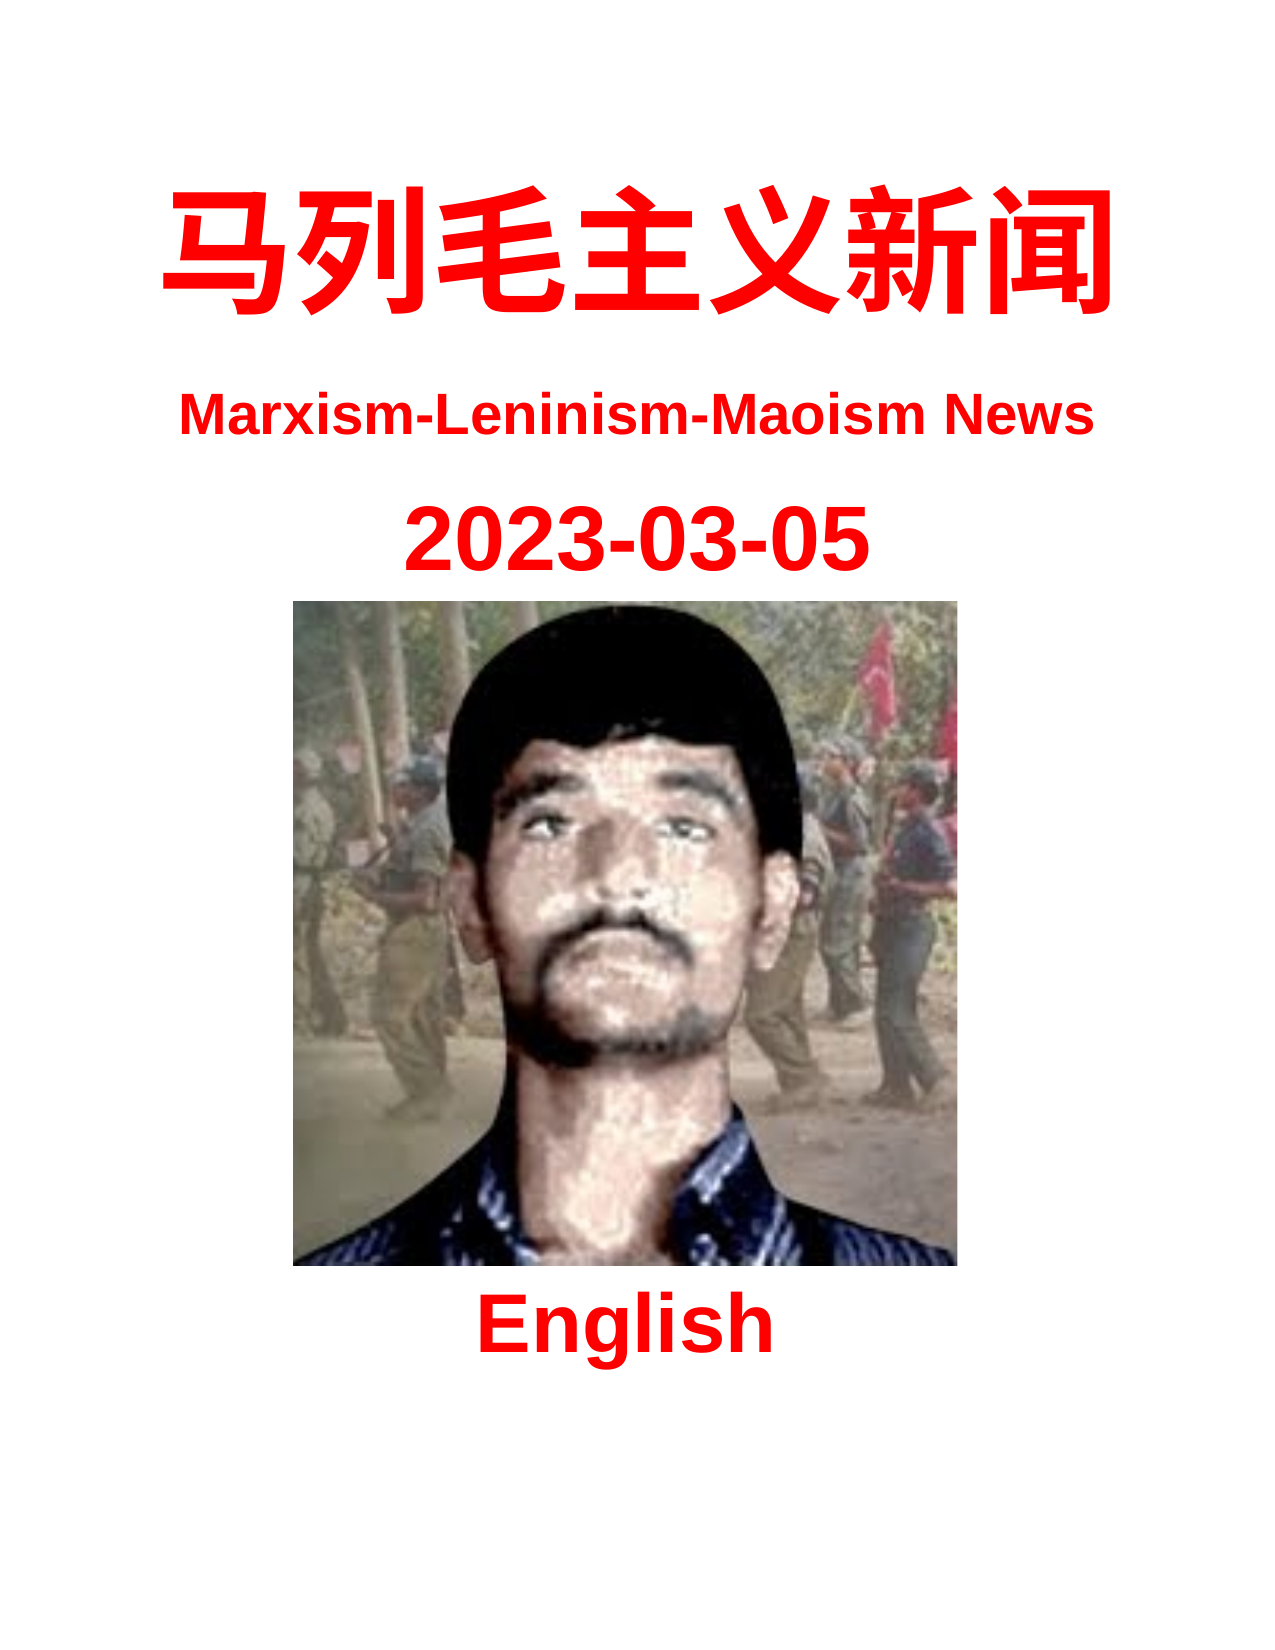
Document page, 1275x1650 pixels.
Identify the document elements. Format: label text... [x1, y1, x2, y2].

subtitle 马列毛主义新闻 [118, 143, 1157, 342]
subtitle English [118, 1274, 1157, 1370]
subtitle Marxism-Leninism-Maoism News [118, 380, 1157, 447]
picture [293, 601, 958, 1266]
subtitle 2023-03-05 [118, 484, 1157, 590]
